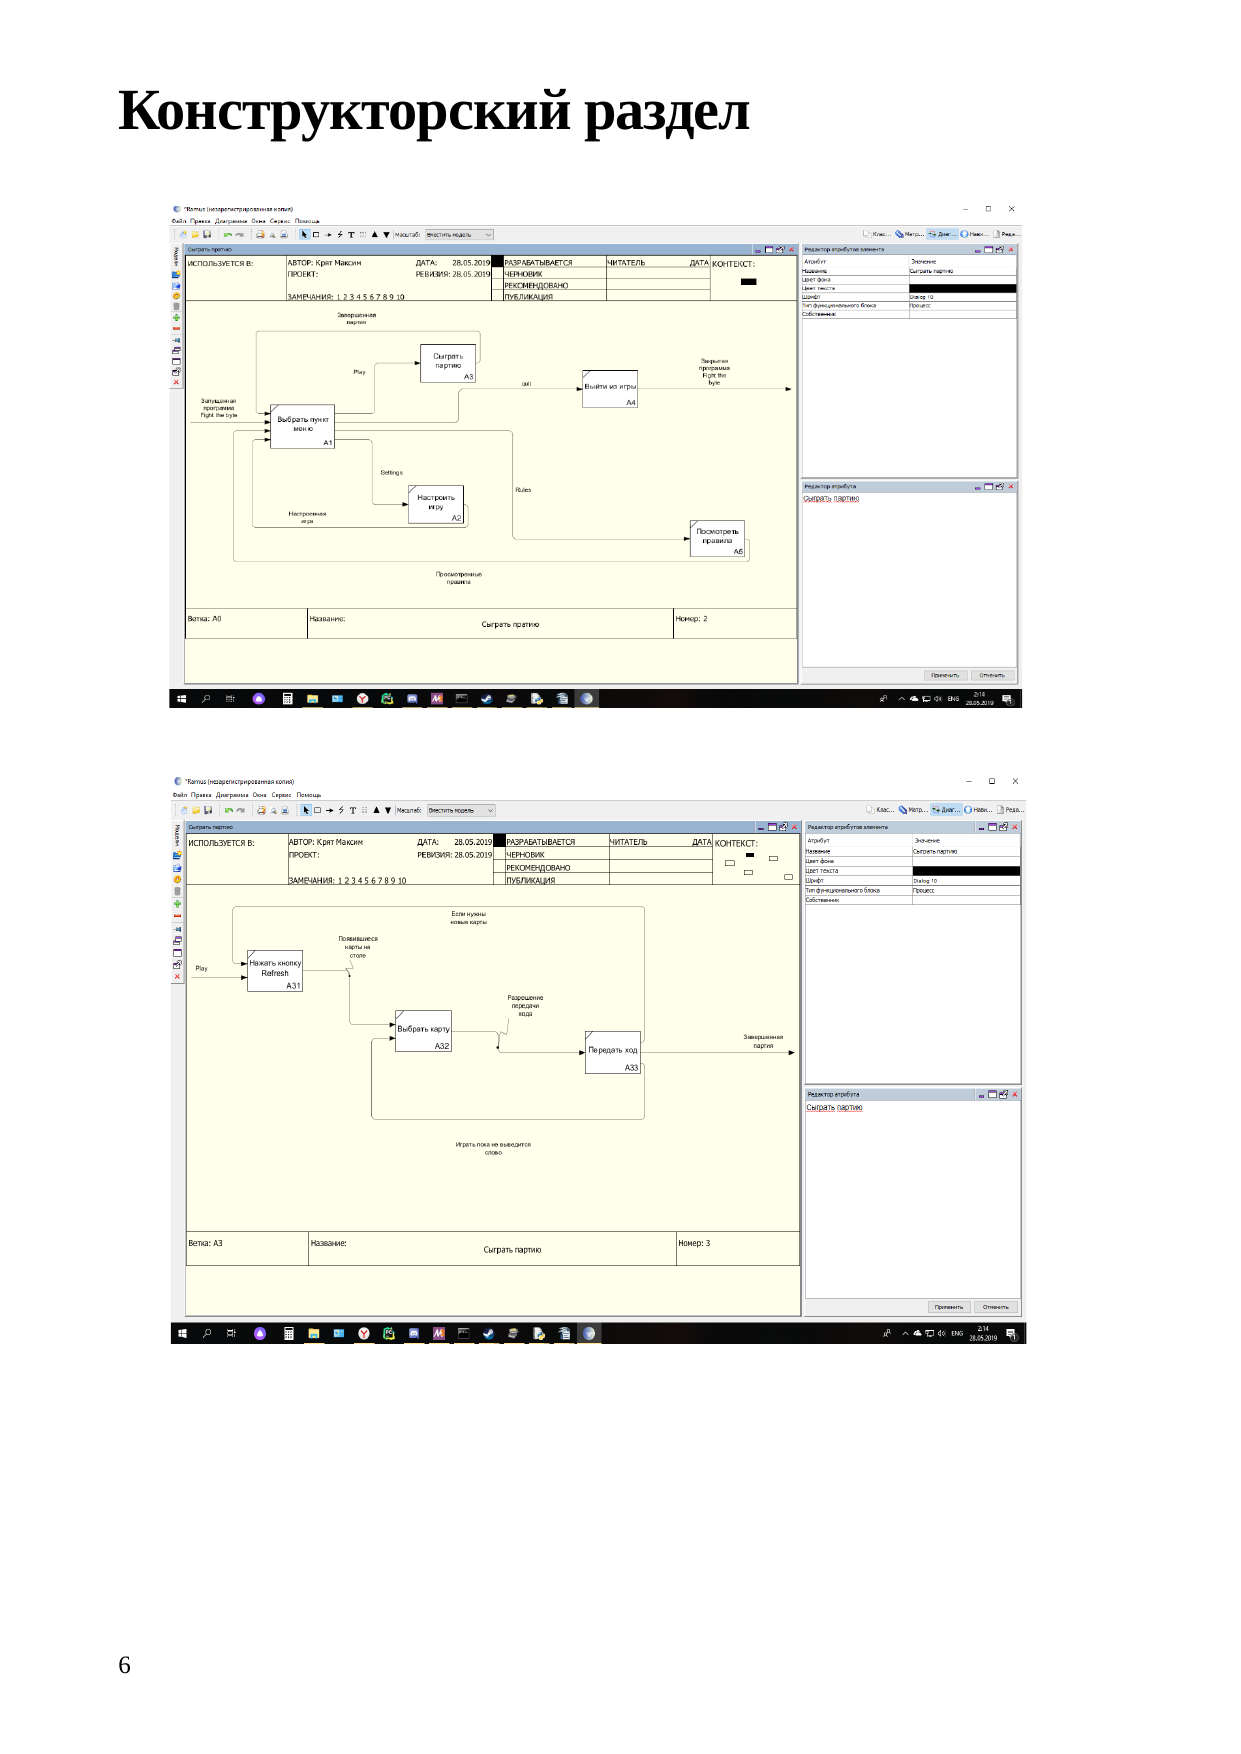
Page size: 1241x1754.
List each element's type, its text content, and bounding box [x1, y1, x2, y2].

subtitle Конструкторский раздел [118, 75, 1122, 142]
